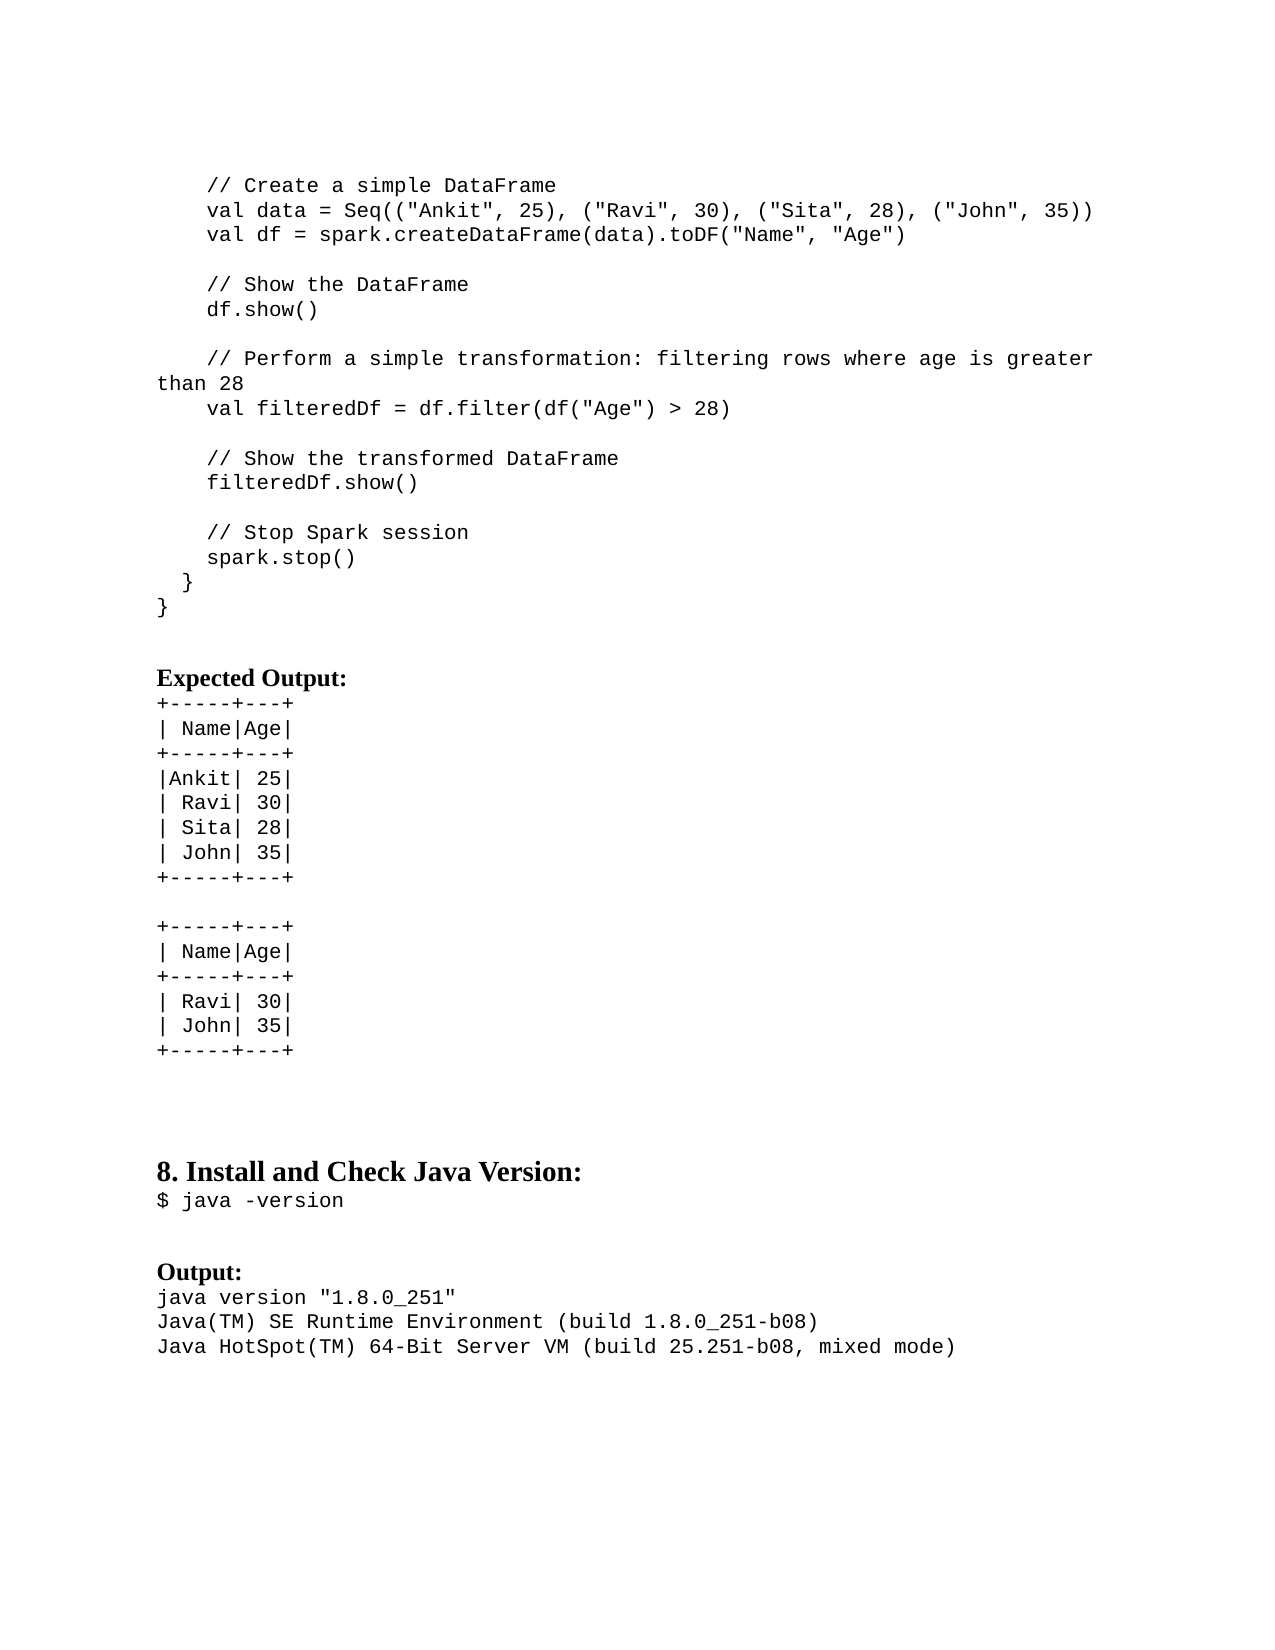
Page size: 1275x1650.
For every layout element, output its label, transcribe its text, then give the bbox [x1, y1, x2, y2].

text | John| 35| [156, 1015, 1118, 1039]
text +-----+---+ [156, 867, 1118, 890]
text | Ravi| 30| [156, 792, 1118, 816]
text // Stop Spark session [156, 522, 1118, 546]
text | Name|Age| [156, 718, 1118, 742]
text Java HotSpot(TM) 64-Bit Server VM (build 25.251-b08, mixed mode) [156, 1336, 1118, 1360]
text +-----+---+ [156, 966, 1118, 989]
text spark.stop() [156, 547, 1118, 570]
text | Name|Age| [156, 941, 1118, 965]
text +-----+---+ [156, 1040, 1118, 1064]
subtitle Output: [156, 1257, 1118, 1285]
text |Ankit| 25| [156, 767, 1118, 791]
text } [156, 571, 1118, 595]
text // Perform a simple transformation: filtering rows where age is greater than 28 [156, 348, 1118, 397]
text // Show the transformed DataFrame [156, 447, 1118, 471]
text | John| 35| [156, 842, 1118, 866]
text val data = Seq(("Ankit", 25), ("Ravi", 30), ("Sita", 28), ("John", 35)) [156, 199, 1118, 223]
text | Sita| 28| [156, 817, 1118, 841]
text val filteredDf = df.filter(df("Age") > 28) [156, 398, 1118, 422]
text +-----+---+ [156, 693, 1118, 717]
text | Ravi| 30| [156, 991, 1118, 1014]
text val df = spark.createDataFrame(data).toDF("Name", "Age") [156, 224, 1118, 248]
text Java(TM) SE Runtime Environment (build 1.8.0_251-b08) [156, 1311, 1118, 1335]
text $ java -version [156, 1190, 1118, 1213]
subtitle Expected Output: [156, 663, 1118, 692]
subtitle 8. Install and Check Java Version: [156, 1154, 1118, 1188]
text +-----+---+ [156, 743, 1118, 766]
text // Show the DataFrame [156, 274, 1118, 298]
text java version "1.8.0_251" [156, 1287, 1118, 1310]
text df.show() [156, 299, 1118, 322]
text filteredDf.show() [156, 472, 1118, 496]
text +-----+---+ [156, 916, 1118, 940]
text // Create a simple DataFrame [156, 175, 1118, 198]
text } [156, 596, 1118, 620]
